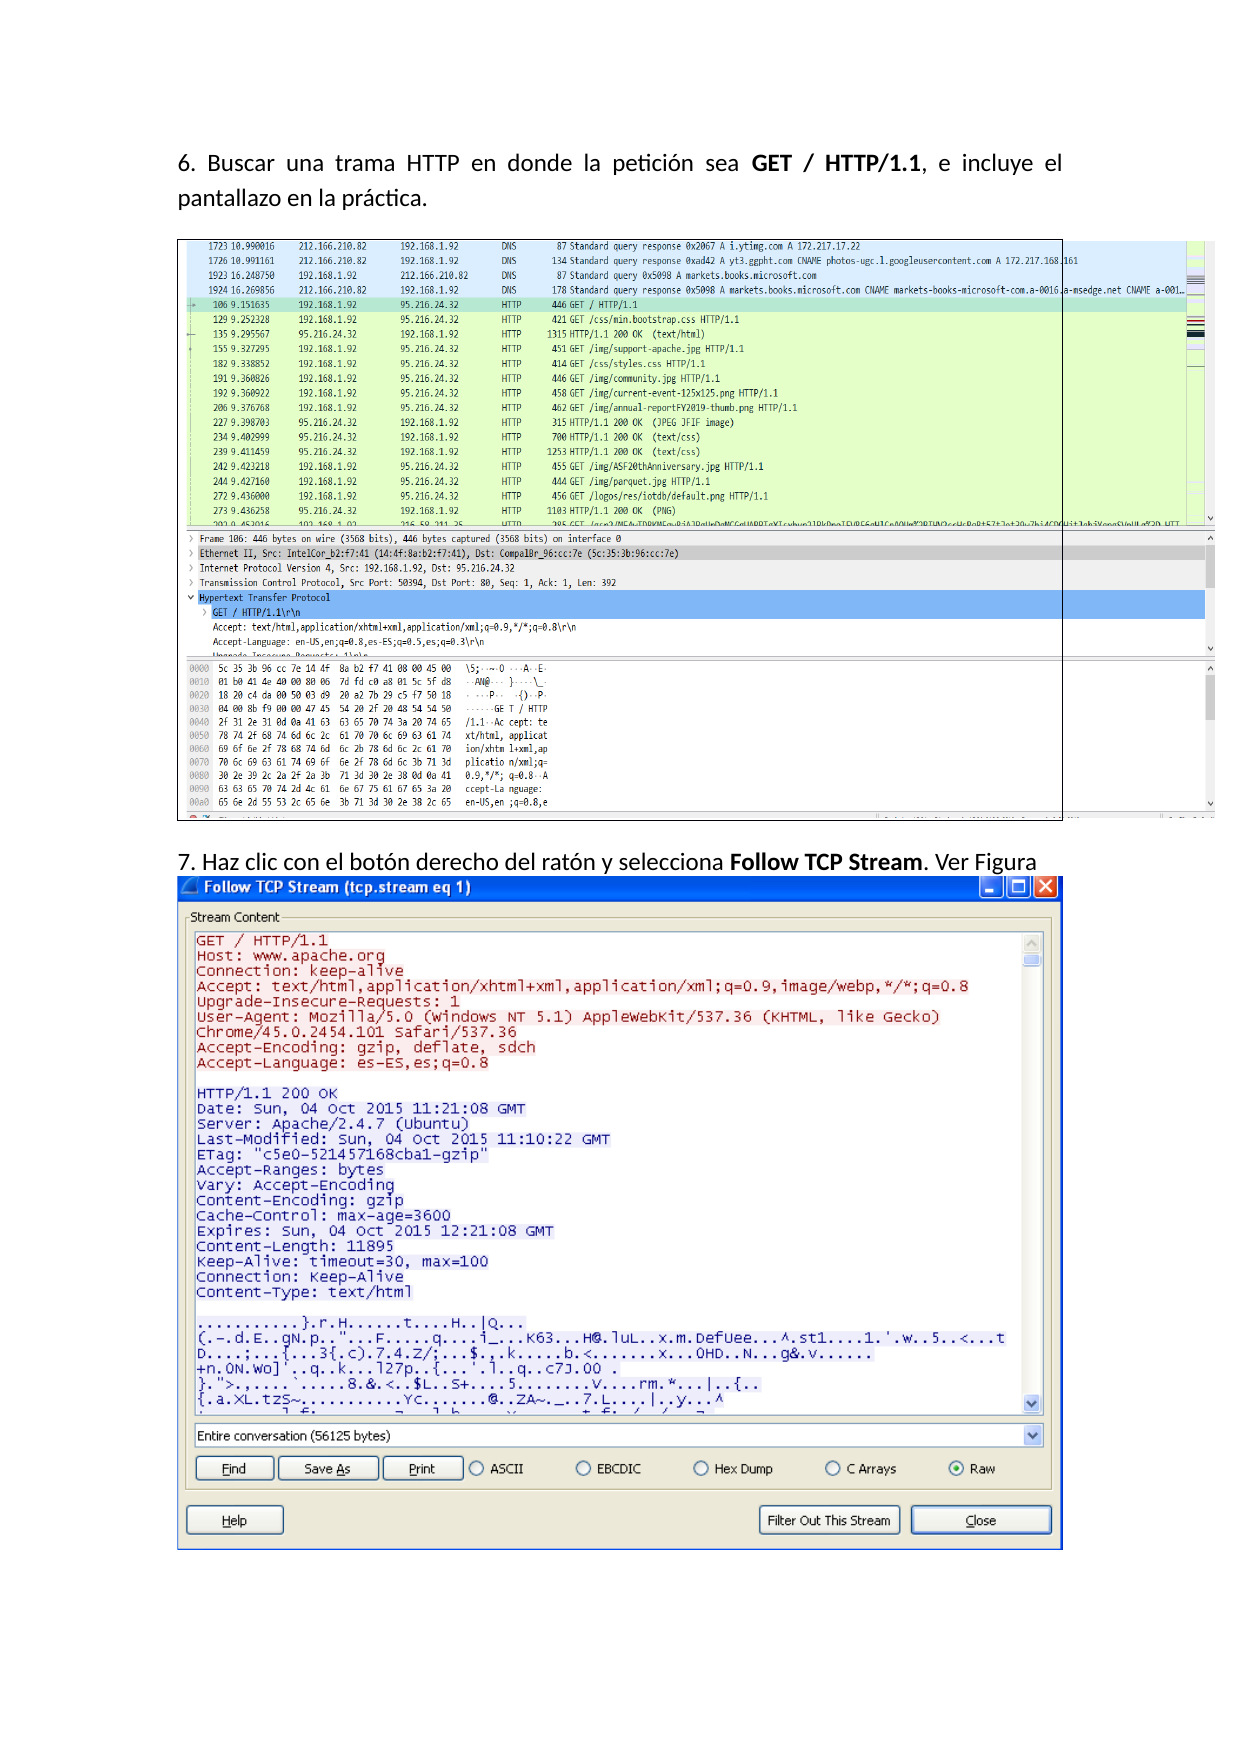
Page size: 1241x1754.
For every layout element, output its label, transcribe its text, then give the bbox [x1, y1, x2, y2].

text 7. Haz clic con el botón derecho del ratón y selecciona Follow TCP Stream. Ver Figura [177, 846, 1063, 876]
text 6. Buscar una trama HTTP en donde la petición sea GET / HTTP/1.1, e incluye el pantallazo en la práctica. [177, 148, 1063, 213]
